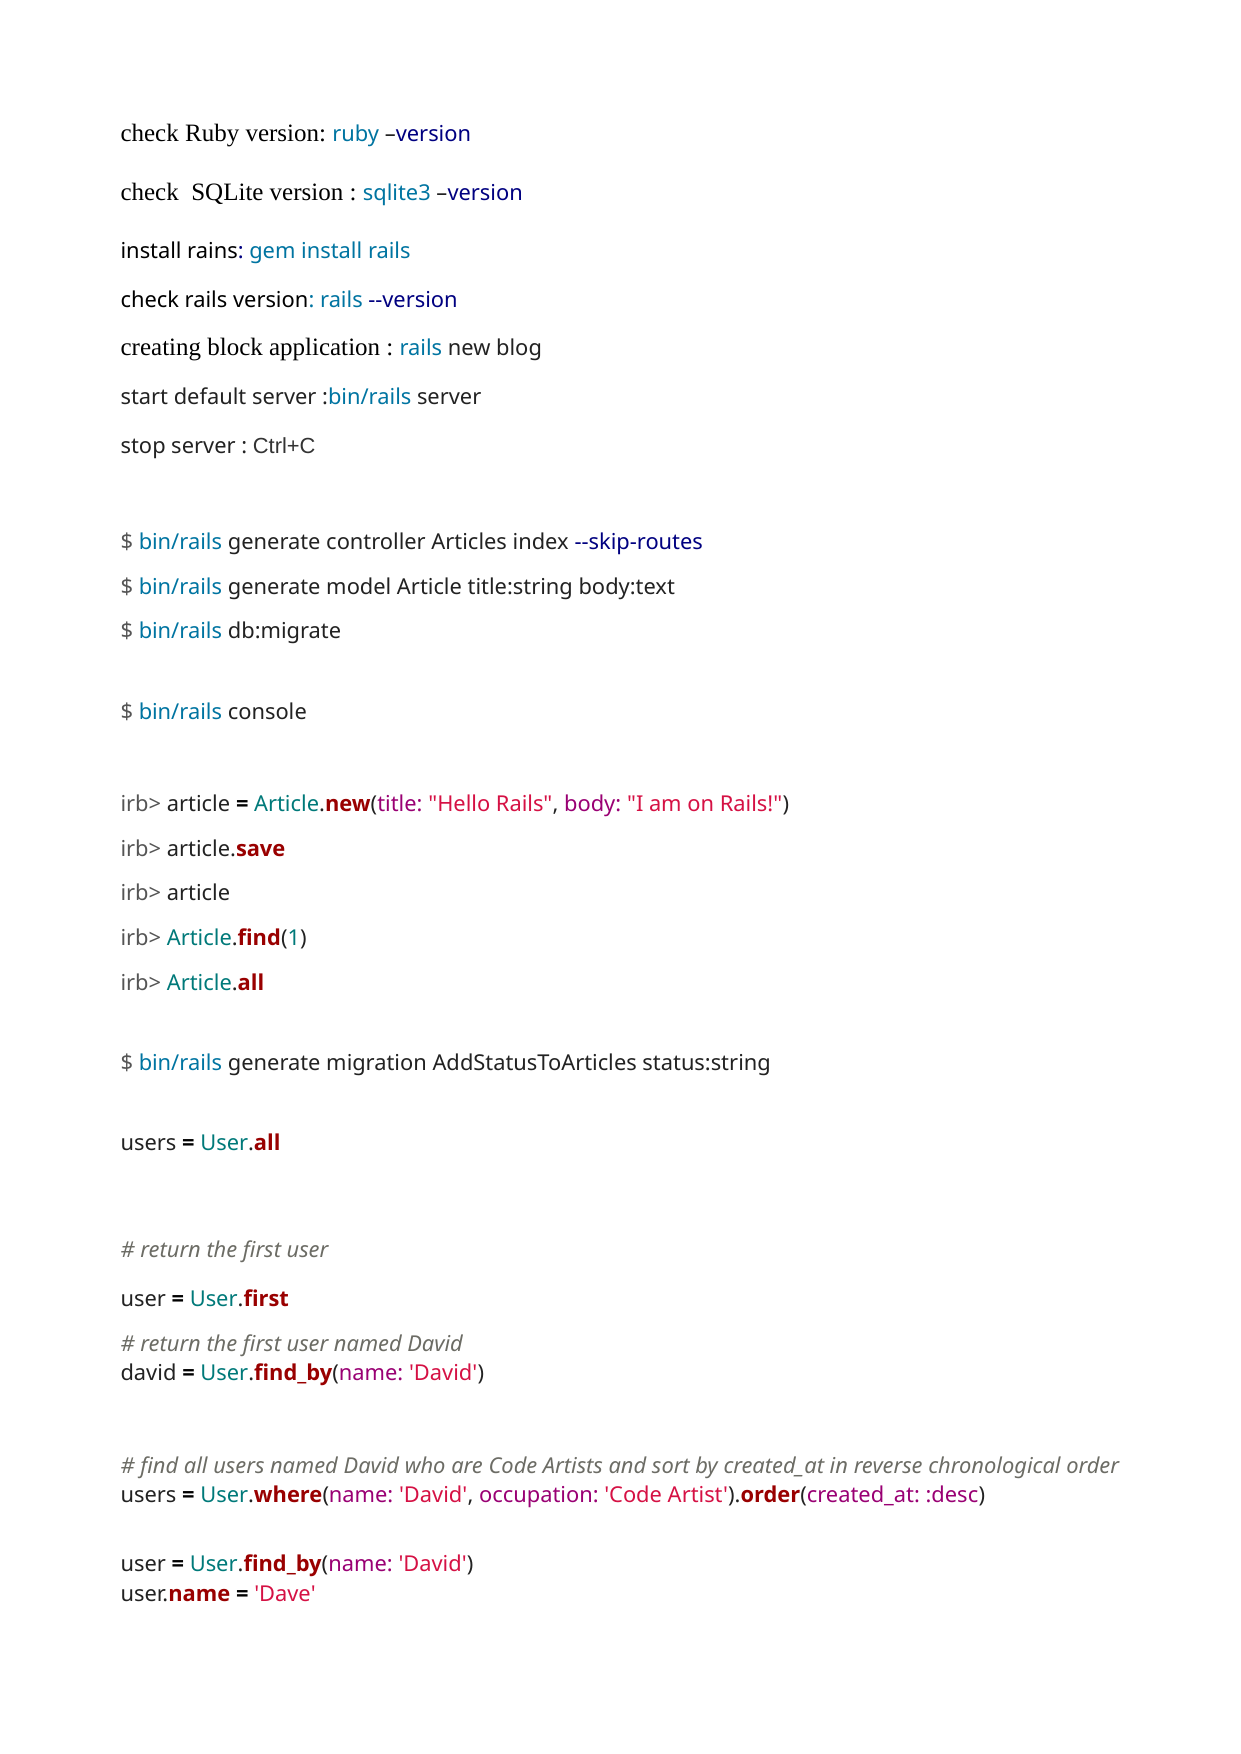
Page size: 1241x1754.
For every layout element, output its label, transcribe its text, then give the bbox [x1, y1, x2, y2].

text irb> Article.all [120, 967, 1123, 996]
text $ bin/rails generate model Article title:string body:text [120, 571, 1123, 601]
text irb> article = Article.new(title: "Hello Rails", body: "I am on Rails!") [120, 788, 1123, 818]
text install rains: gem install rails [120, 235, 1123, 264]
text irb> article [120, 877, 1123, 907]
text $ bin/rails generate migration AddStatusToArticles status:string [120, 1047, 1123, 1077]
text # return the first user named David [120, 1328, 1123, 1357]
text check rails version: rails --version [120, 283, 1123, 313]
text irb> article.save [120, 833, 1123, 862]
text # find all users named David who are Code Artists and sort by created_at in reverse chronological order [120, 1450, 1123, 1479]
text # return the first user [120, 1201, 1123, 1264]
text start default server :bin/rails server [120, 381, 1123, 411]
text user = User.first [120, 1283, 1123, 1313]
text users = User.where(name: 'David', occupation: 'Code Artist').order(created_at: :desc) [120, 1479, 1123, 1509]
text $ bin/rails db:migrate [120, 616, 1123, 645]
text creating block application : rails new blog [120, 332, 1123, 362]
text user.name = 'Dave' [120, 1578, 1123, 1607]
text david = User.find_by(name: 'David') [120, 1357, 1123, 1387]
text users = User.all [120, 1127, 1123, 1157]
text $ bin/rails generate controller Articles index --skip-routes [120, 526, 1123, 556]
text stop server : Ctrl+C [120, 430, 1123, 459]
text $ bin/rails console [120, 696, 1123, 725]
text check Ruby version: ruby –version [120, 118, 1123, 148]
text check SQLite version : sqlite3 –version [120, 148, 1123, 206]
text irb> Article.find(1) [120, 922, 1123, 952]
text user = User.find_by(name: 'David') [120, 1548, 1123, 1578]
